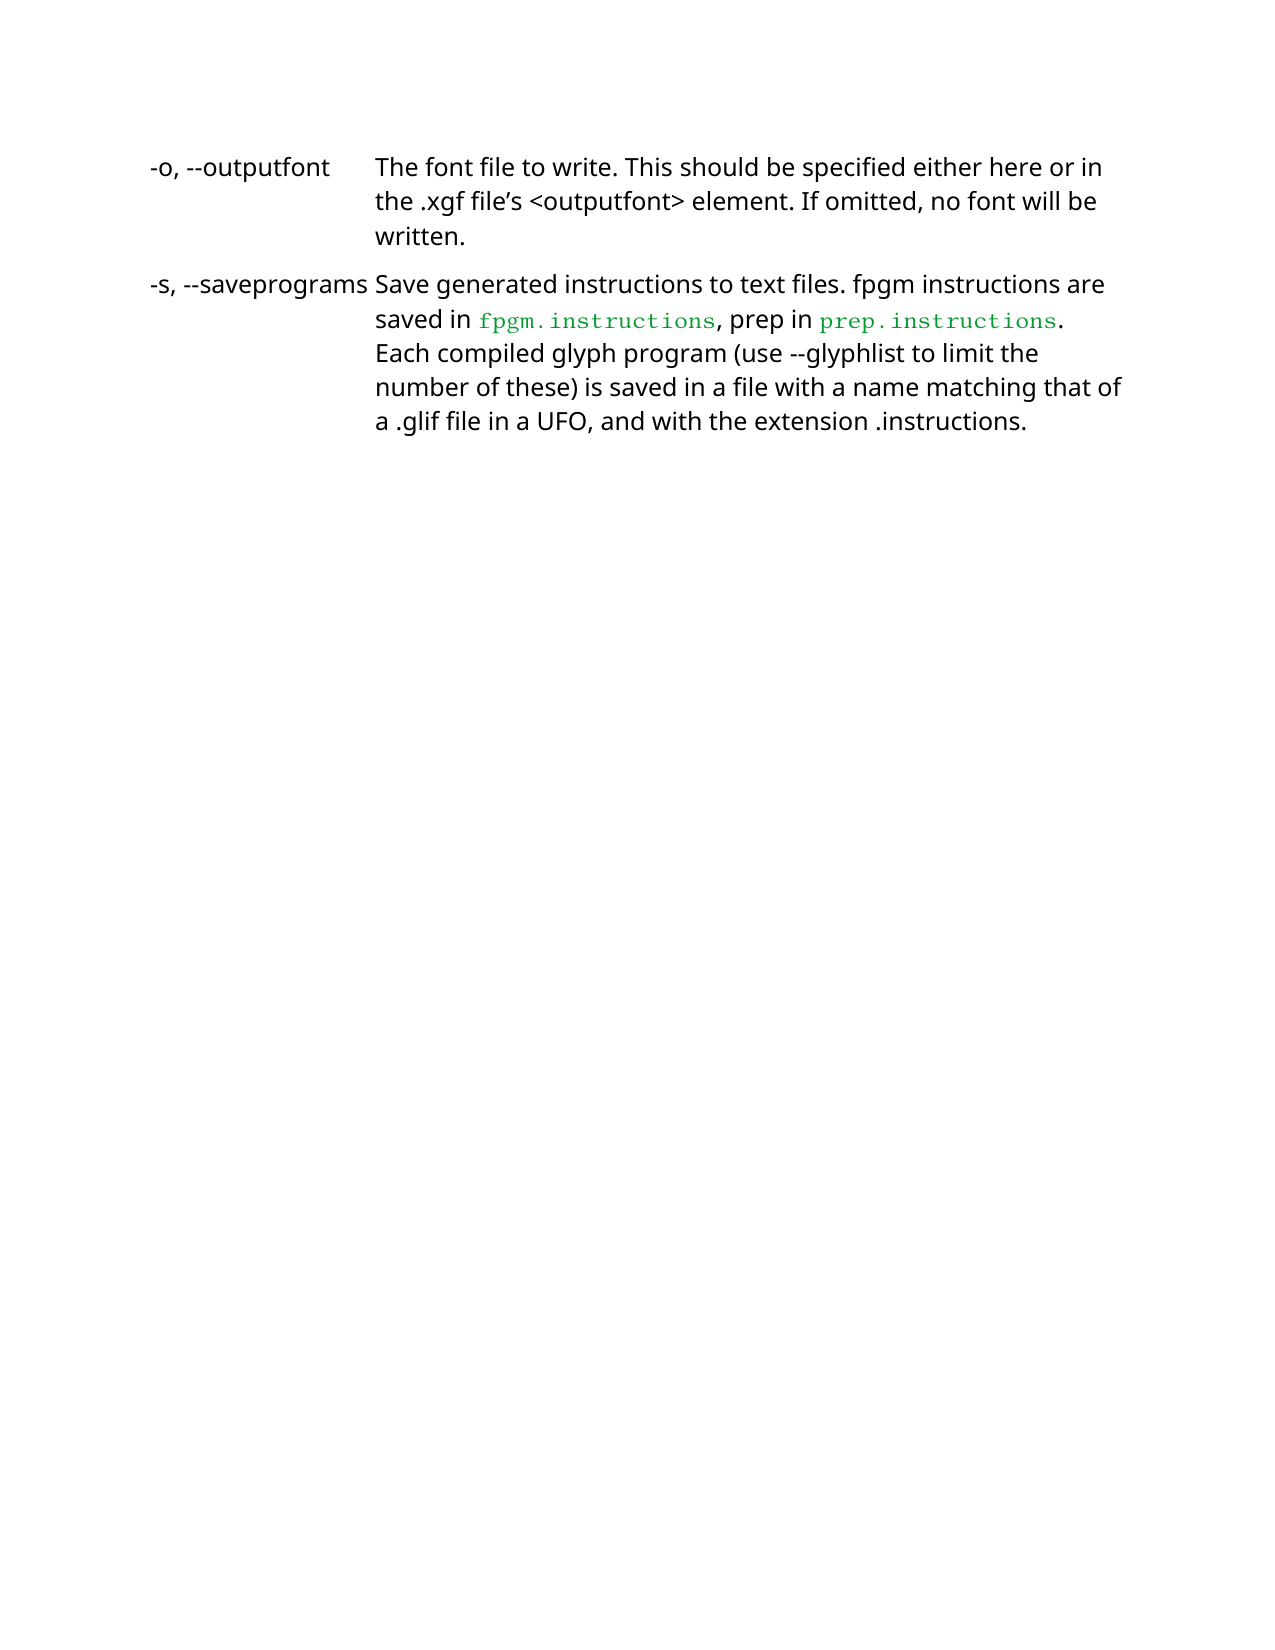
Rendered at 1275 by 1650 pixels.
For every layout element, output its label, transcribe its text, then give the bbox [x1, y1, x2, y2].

list -s, --saveprograms Save generated instructions to text files. fpgm instructions are saved in fpgm.instructions, prep in prep.instructions. Each compiled glyph program (use ‑‑glyphlist to limit the number of these) is saved in a file with a name matching that of a .glif file in a UFO, and with the extension .instructions. [150, 267, 1125, 437]
list -o, --outputfont The font file to write. This should be specified either here or in the .xgf file’s <outputfont> element. If omitted, no font will be written. [150, 150, 1125, 252]
